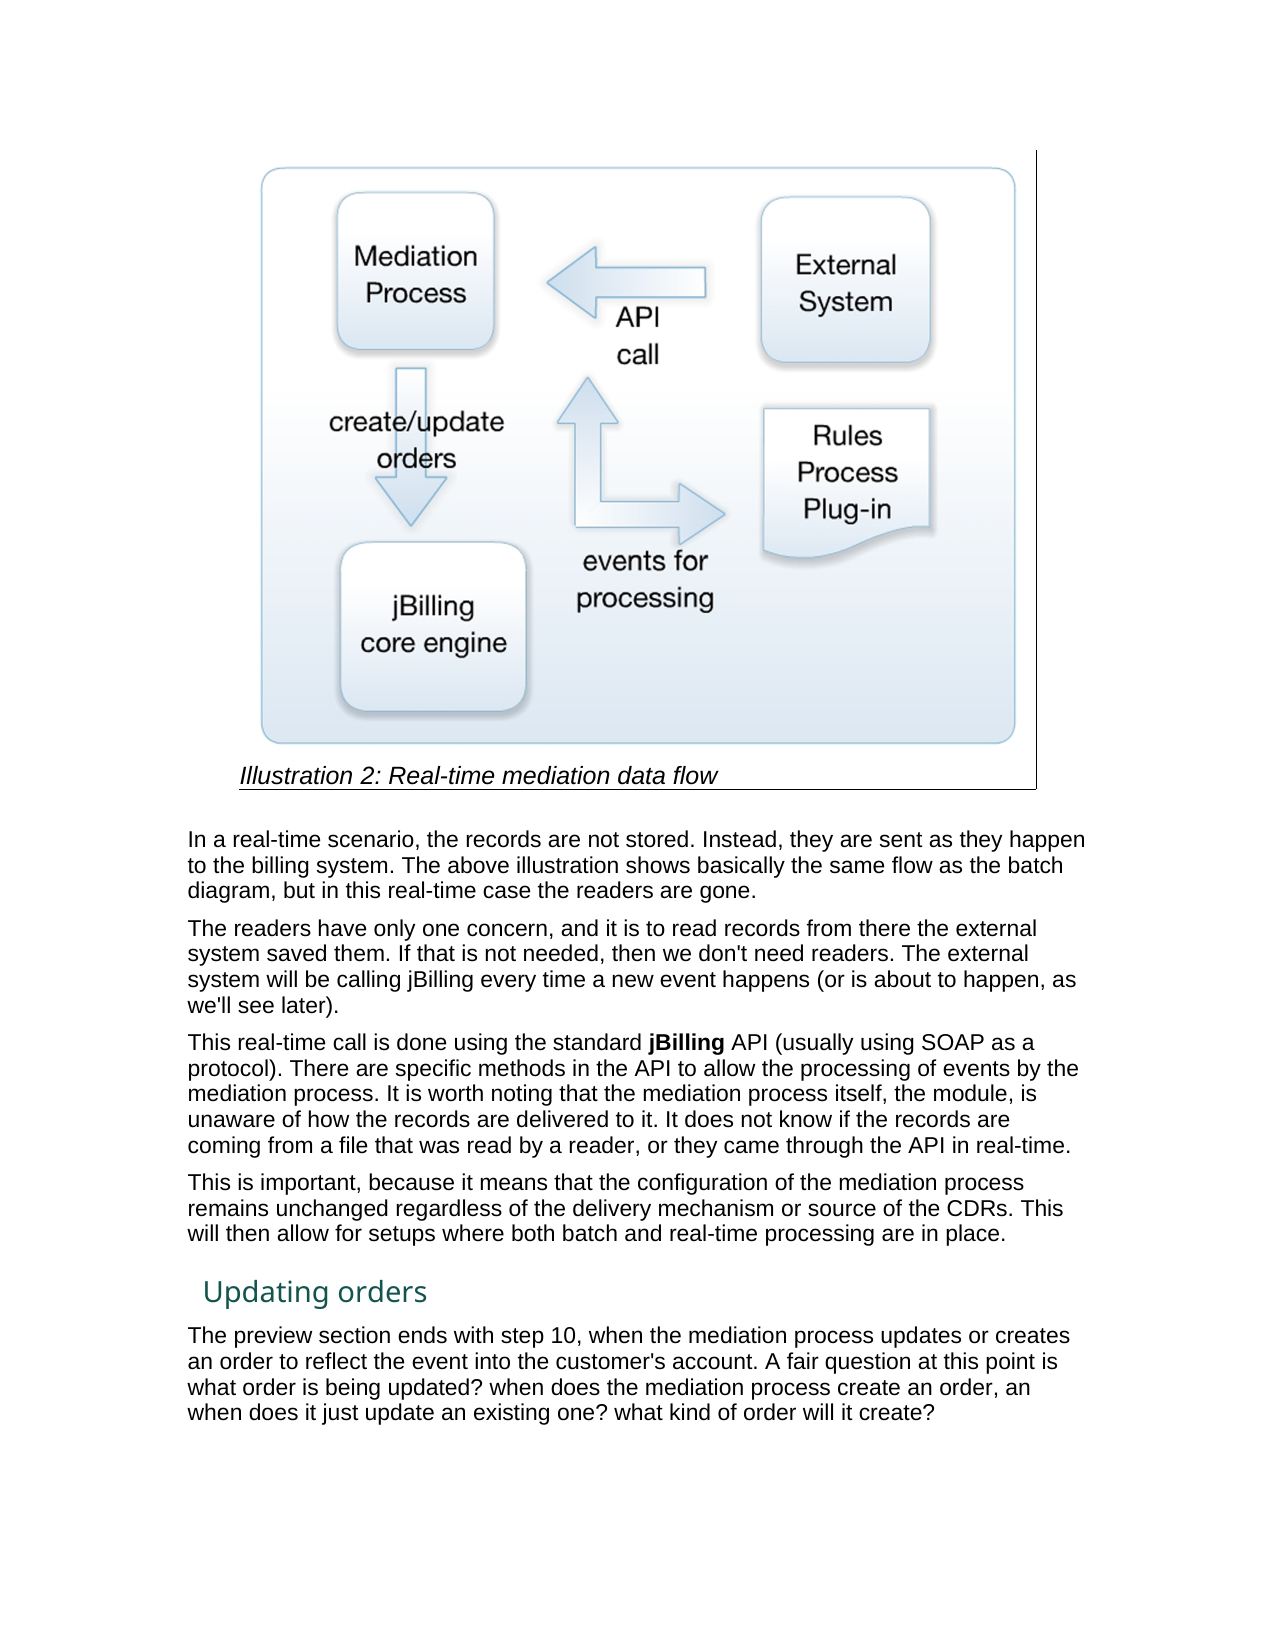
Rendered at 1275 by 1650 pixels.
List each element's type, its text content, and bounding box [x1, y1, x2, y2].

text The preview section ends with step 10, when the mediation process updates or creates an order to reflect the event into the customer's account. A fair question at this point is what order is being updated? when does the mediation process create an order, an when does it just update an existing one? what kind of order will it create? [187, 1323, 1087, 1426]
picture [240, 150, 1035, 762]
text In a real-time scenario, the records are not stored. Instead, they are sent as they happen to the billing system. The above illustration shows basically the same flow as the batch diagram, but in this real-time case the readers are gone. [187, 827, 1087, 904]
text This is important, because it means that the configuration of the mediation process remains unchanged regardless of the delivery mechanism or source of the CDRs. This will then allow for setups where both batch and real-time processing are in place. [187, 1170, 1087, 1247]
text This real-time call is done using the standard jBilling API (usually using SOAP as a protocol). There are specific methods in the API to allow the processing of events by the mediation process. It is worth noting that the mediation process itself, the module, is unaware of how the records are delivered to it. It does not know if the records are coming from a file that was read by a reader, or they came through the API in real-time. [187, 1030, 1087, 1158]
text Illustration 2: Real-time mediation data flow [239, 162, 1036, 789]
subtitle Updating orders [202, 1272, 1087, 1311]
text The readers have only one concern, and it is to read records from there the external system saved them. If that is not needed, then we don't need readers. The external system will be calling jBilling every time a new event happens (or is about to happen, as we'll see later). [187, 916, 1087, 1018]
